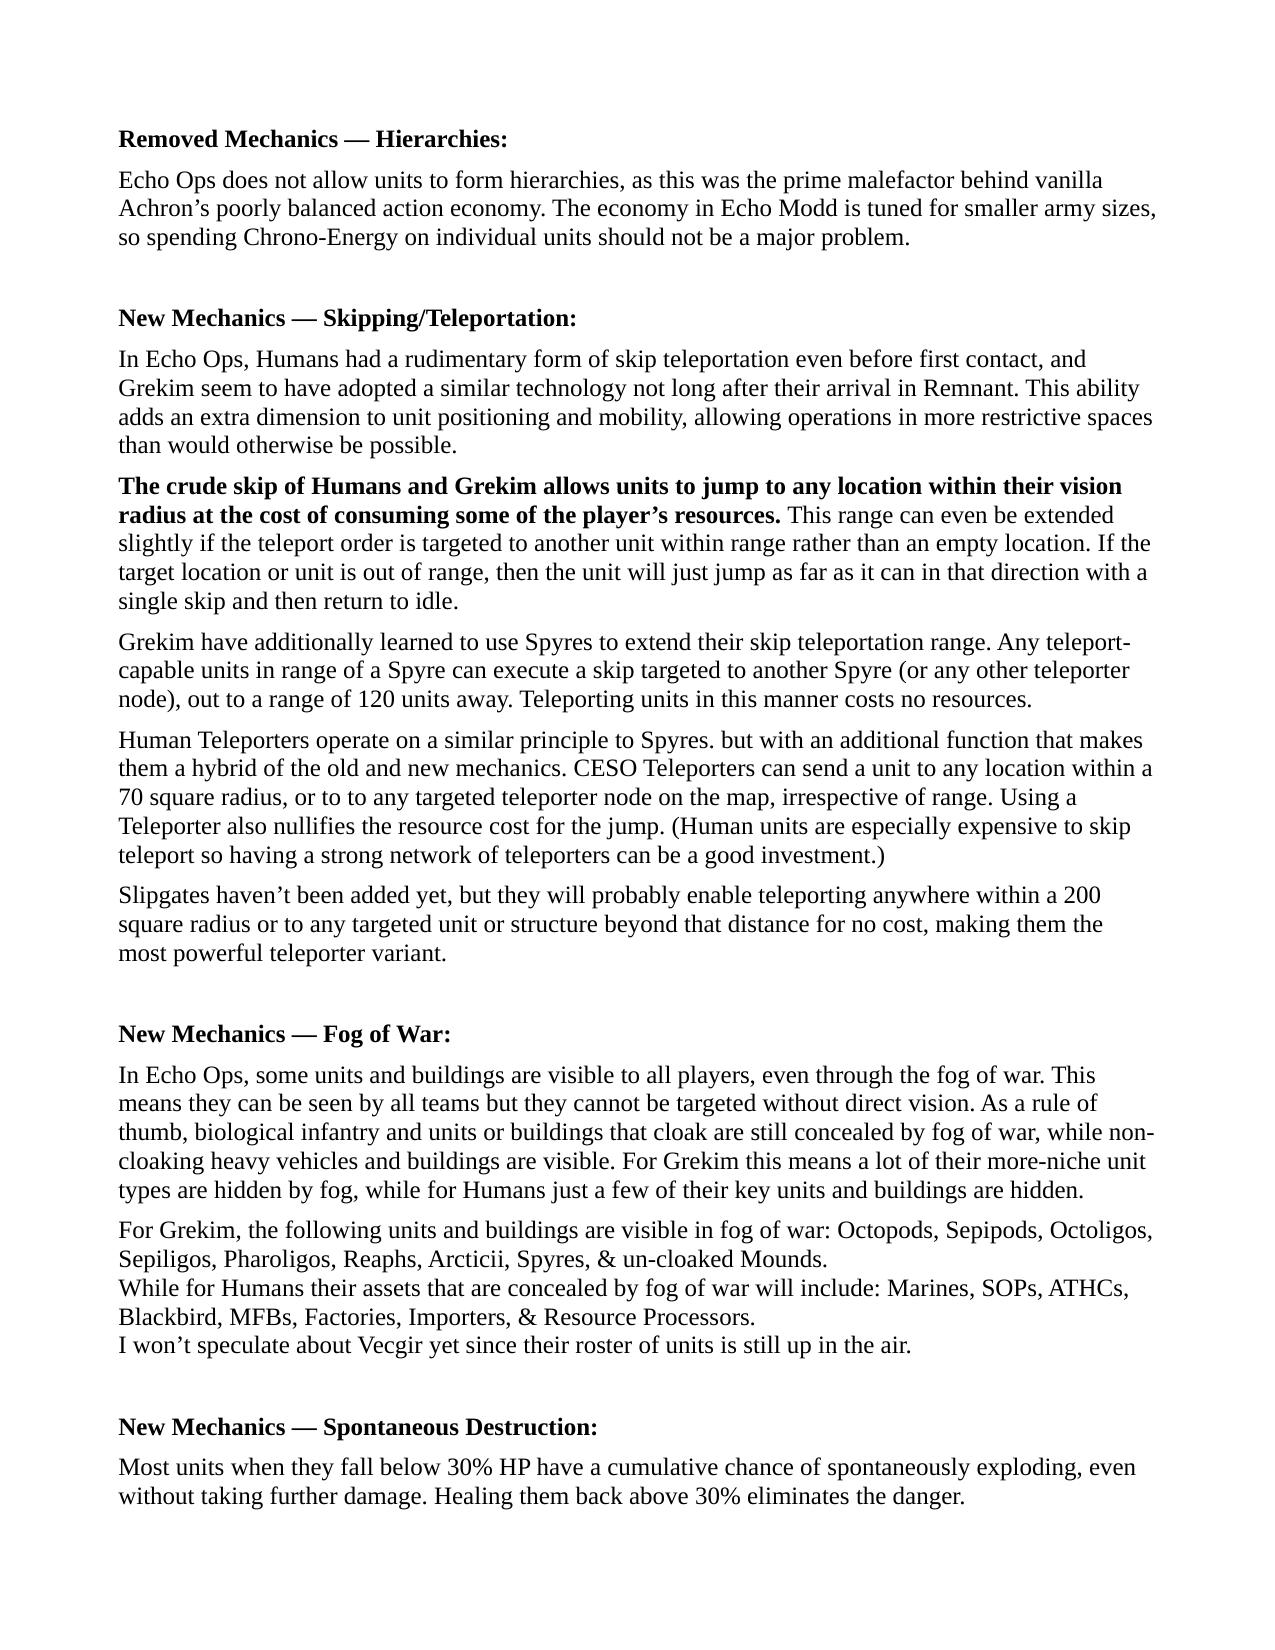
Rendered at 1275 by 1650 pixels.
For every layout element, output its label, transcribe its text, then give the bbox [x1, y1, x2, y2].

text Grekim have additionally learned to use Spyres to extend their skip teleportation range. Any teleport-capable units in range of a Spyre can execute a skip targeted to another Spyre (or any other teleporter node), out to a range of 120 units away. Teleporting units in this manner costs no resources. [118, 627, 1157, 713]
text Most units when they fall below 30% HP have a cumulative chance of spontaneously exploding, even without taking further damage. Healing them back above 30% eliminates the danger. [118, 1452, 1157, 1510]
text For Grekim, the following units and buildings are visible in fog of war: Octopods, Sepipods, Octoligos, Sepiligos, Pharoligos, Reaphs, Arcticii, Spyres, & un-cloaked Mounds. While for Humans their assets that are concealed by fog of war will include: Marines, SOPs, ATHCs, Blackbird, MFBs, Factories, Importers, & Resource Processors. I won’t speculate about Vecgir yet since their roster of units is still up in the air. [118, 1215, 1157, 1359]
text In Echo Ops, some units and buildings are visible to all players, even through the fog of war. This means they can be seen by all teams but they cannot be targeted without direct vision. As a rule of thumb, biological infantry and units or buildings that cloak are still concealed by fog of war, while non-cloaking heavy vehicles and buildings are visible. For Grekim this means a lot of their more-niche unit types are hidden by fog, while for Humans just a few of their key units and buildings are hidden. [118, 1060, 1157, 1203]
text New Mechanics — Spontaneous Destruction: [118, 1412, 1157, 1440]
text Removed Mechanics — Hierarchies: [118, 124, 1157, 153]
text New Mechanics — Skipping/Teleportation: [118, 303, 1157, 332]
text Echo Ops does not allow units to form hierarchies, as this was the prime malefactor behind vanilla Achron’s poorly balanced action economy. The economy in Echo Modd is tuned for smaller army sizes, so spending Chrono-Energy on individual units should not be a major problem. [118, 165, 1157, 251]
text Human Teleporters operate on a similar principle to Spyres. but with an additional function that makes them a hybrid of the old and new mechanics. CESO Teleporters can send a unit to any location within a 70 square radius, or to to any targeted teleporter node on the map, irrespective of range. Using a Teleporter also nullifies the resource cost for the jump. (Human units are especially expensive to skip teleport so having a strong network of teleporters can be a good investment.) [118, 725, 1157, 868]
text Slipgates haven’t been added yet, but they will probably enable teleporting anywhere within a 200 square radius or to any targeted unit or structure beyond that distance for no cost, making them the most powerful teleporter variant. [118, 880, 1157, 967]
text New Mechanics — Fog of War: [118, 1019, 1157, 1048]
text In Echo Ops, Humans had a rudimentary form of skip teleportation even before first contact, and Grekim seem to have adopted a similar technology not long after their arrival in Remnant. This ability adds an extra dimension to unit positioning and mobility, allowing operations in more restrictive spaces than would otherwise be possible. [118, 344, 1157, 459]
text The crude skip of Humans and Grekim allows units to jump to any location within their vision radius at the cost of consuming some of the player’s resources. This range can even be extended slightly if the teleport order is targeted to another unit within range rather than an empty location. If the target location or unit is out of range, then the unit will just jump as far as it can in that direction with a single skip and then return to idle. [118, 471, 1157, 615]
